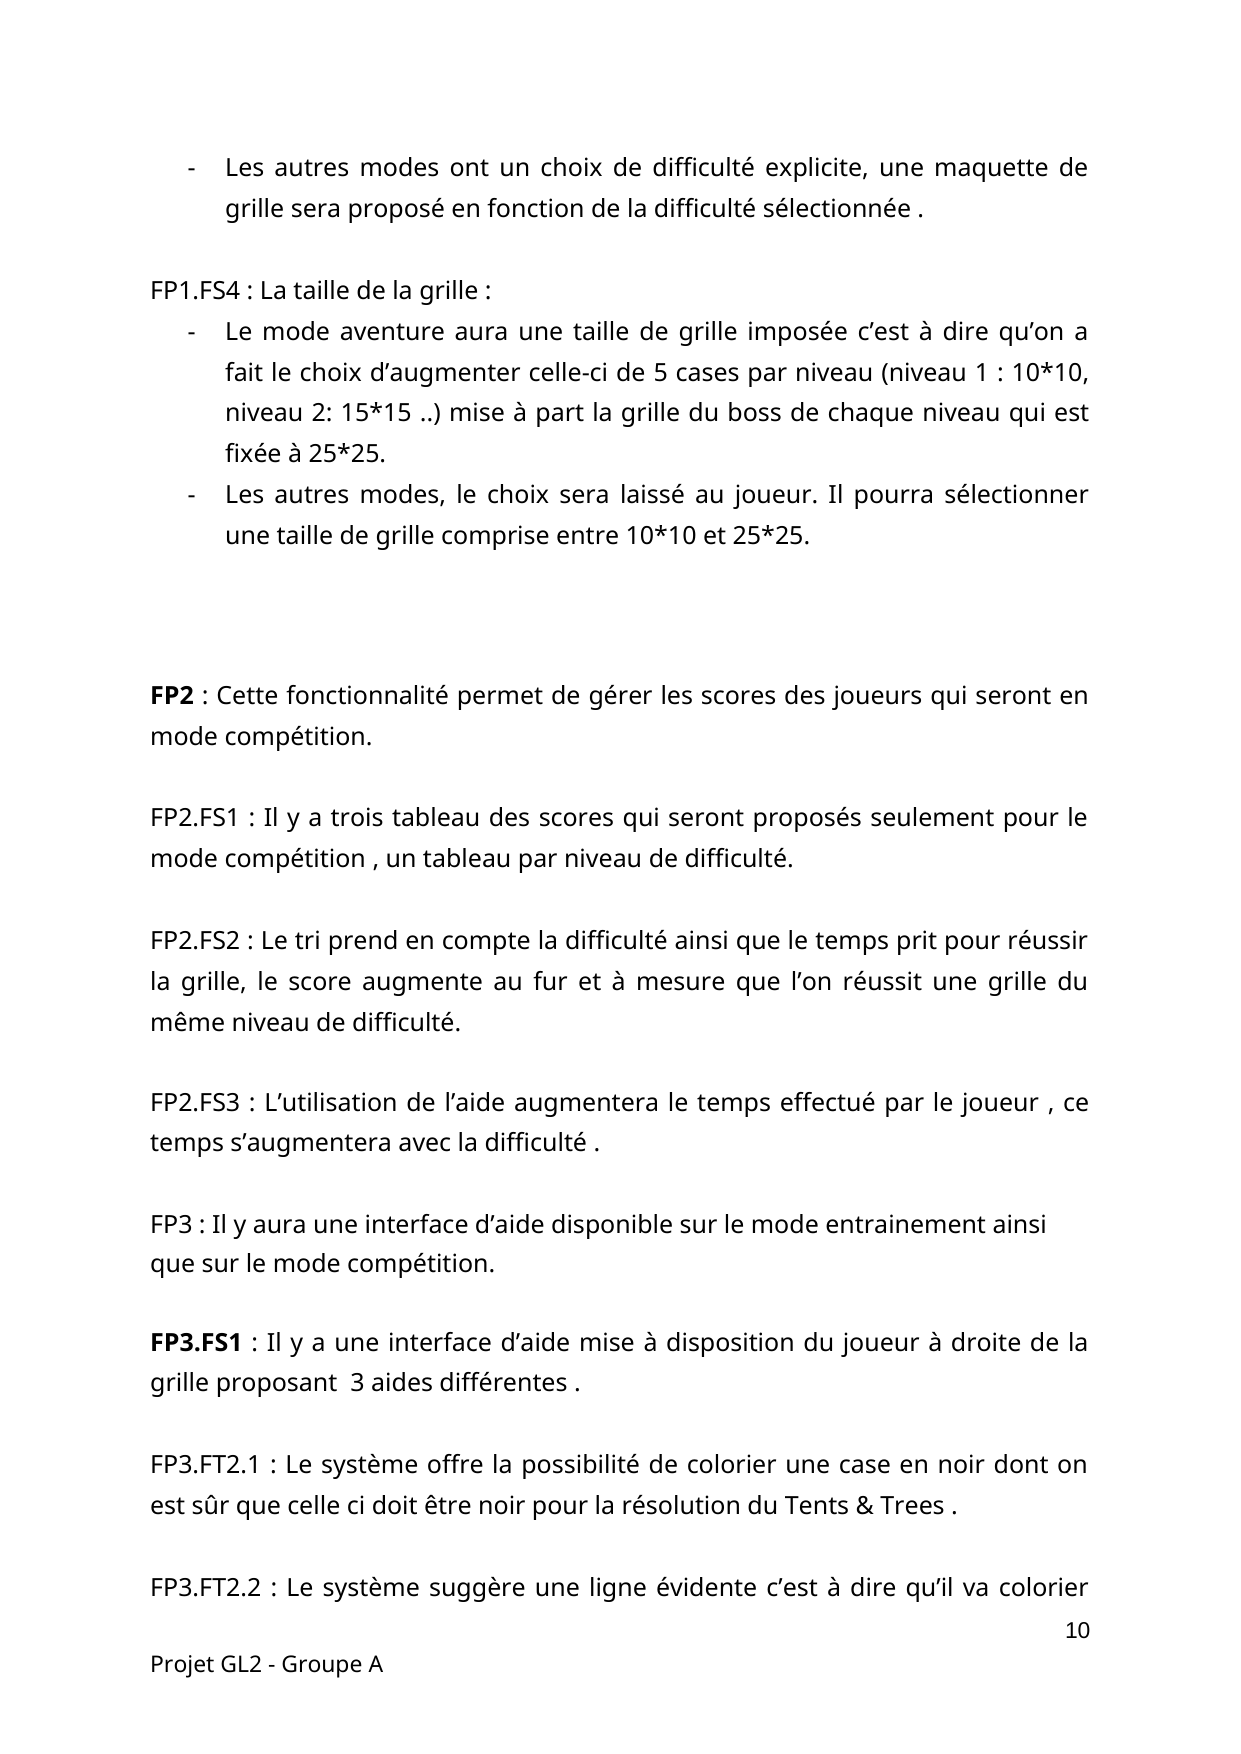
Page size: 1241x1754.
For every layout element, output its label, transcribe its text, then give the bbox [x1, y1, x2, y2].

list Le mode aventure aura une taille de grille imposée c’est à dire qu’on a fait le choix d’augmenter celle-ci de 5 cases par niveau (niveau 1 : 10*10, niveau 2: 15*15 ..) mise à part la grille du boss de chaque niveau qui est fixée à 25*25. [187, 313, 1090, 470]
text FP2.FS3 : L’utilisation de l’aide augmentera le temps effectué par le joueur , ce temps s’augmentera avec la difficulté . [150, 1084, 1090, 1159]
text FP1.FS4 : La taille de la grille : [150, 272, 1090, 307]
text FP2.FS2 : Le tri prend en compte la difficulté ainsi que le temps prit pour réussir la grille, le score augmente au fur et à mesure que l’on réussit une grille du même niveau de difficulté. [150, 922, 1090, 1038]
list Les autres modes, le choix sera laissé au joueur. Il pourra sélectionner une taille de grille comprise entre 10*10 et 25*25. [187, 477, 1090, 552]
text FP2.FS1 : Il y a trois tableau des scores qui seront proposés seulement pour le mode compétition , un tableau par niveau de difficulté. [150, 800, 1090, 875]
text FP3.FT2.2 : Le système suggère une ligne évidente c’est à dire qu’il va colorier [150, 1569, 1090, 1603]
text FP3.FT2.1 : Le système offre la possibilité de colorier une case en noir dont on est sûr que celle ci doit être noir pour la résolution du Tents & Trees . [150, 1447, 1090, 1522]
list Les autres modes ont un choix de difficulté explicite, une maquette de grille sera proposé en fonction de la difficulté sélectionnée . [187, 150, 1090, 225]
text FP2 : Cette fonctionnalité permet de gérer les scores des joueurs qui seront en mode compétition. [150, 677, 1090, 752]
text FP3 : Il y aura une interface d’aide disponible sur le mode entrainement ainsi que sur le mode compétition. [150, 1207, 1090, 1280]
text FP3.FS1 : Il y a une interface d’aide mise à disposition du joueur à droite de la grille proposant 3 aides différentes . [150, 1324, 1090, 1399]
